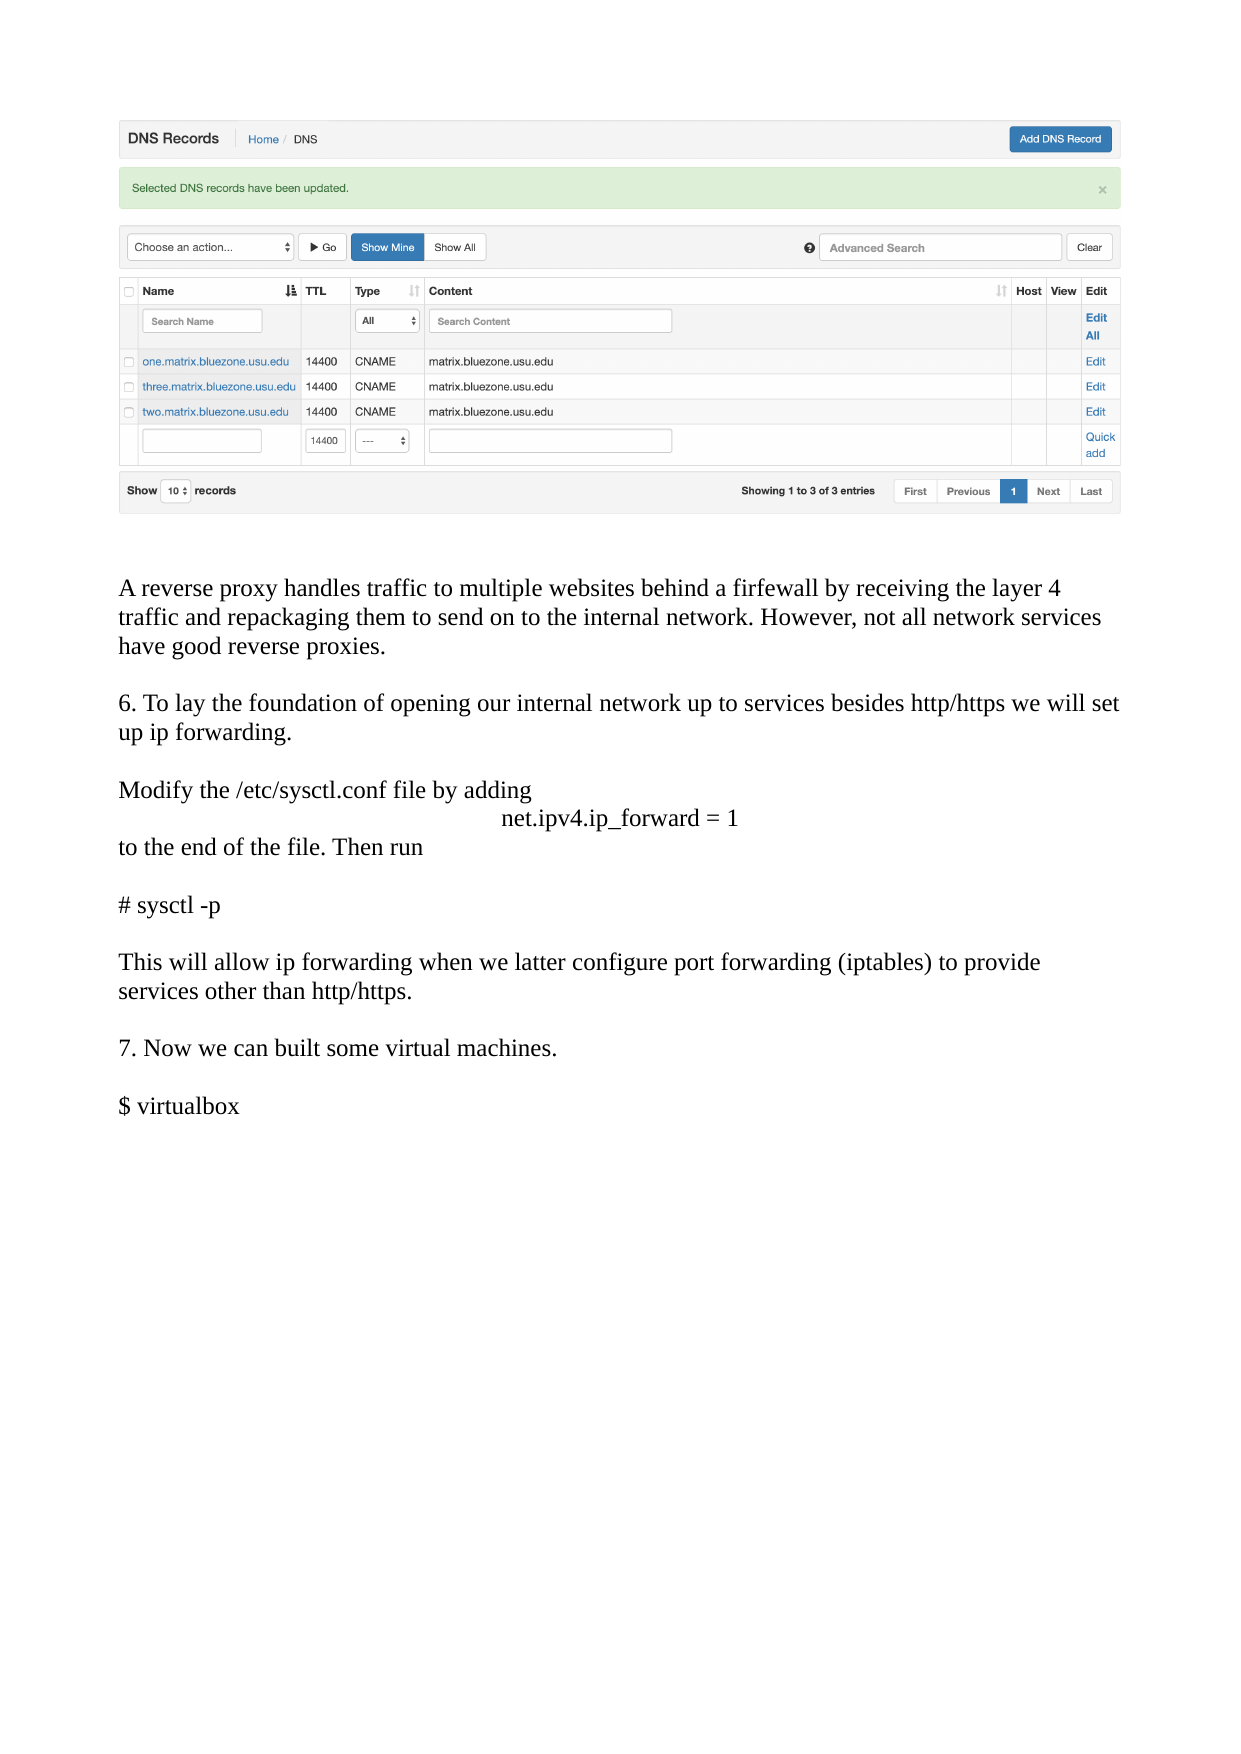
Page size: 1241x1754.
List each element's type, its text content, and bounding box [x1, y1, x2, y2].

text 6. To lay the foundation of opening our internal network up to services besides http/https we will set up ip forwarding. [118, 688, 1122, 746]
text This will allow ip forwarding when we latter configure port forwarding (iptables) to provide services other than http/https. [118, 947, 1122, 1005]
text $ virtualbox [118, 1091, 1122, 1120]
text to the end of the file. Then run [118, 832, 1122, 861]
text A reverse proxy handles traffic to multiple websites behind a firfewall by receiving the layer 4 traffic and repackaging them to send on to the internal network. However, not all network services have good reverse proxies. [118, 573, 1122, 660]
text Modify the /etc/sysctl.conf file by adding [118, 775, 1122, 803]
text # sysctl -p [118, 890, 1122, 918]
text 7. Now we can built some virtual machines. [118, 1033, 1122, 1062]
picture [118, 118, 1123, 516]
text net.ipv4.ip_forward = 1 [118, 803, 1122, 832]
